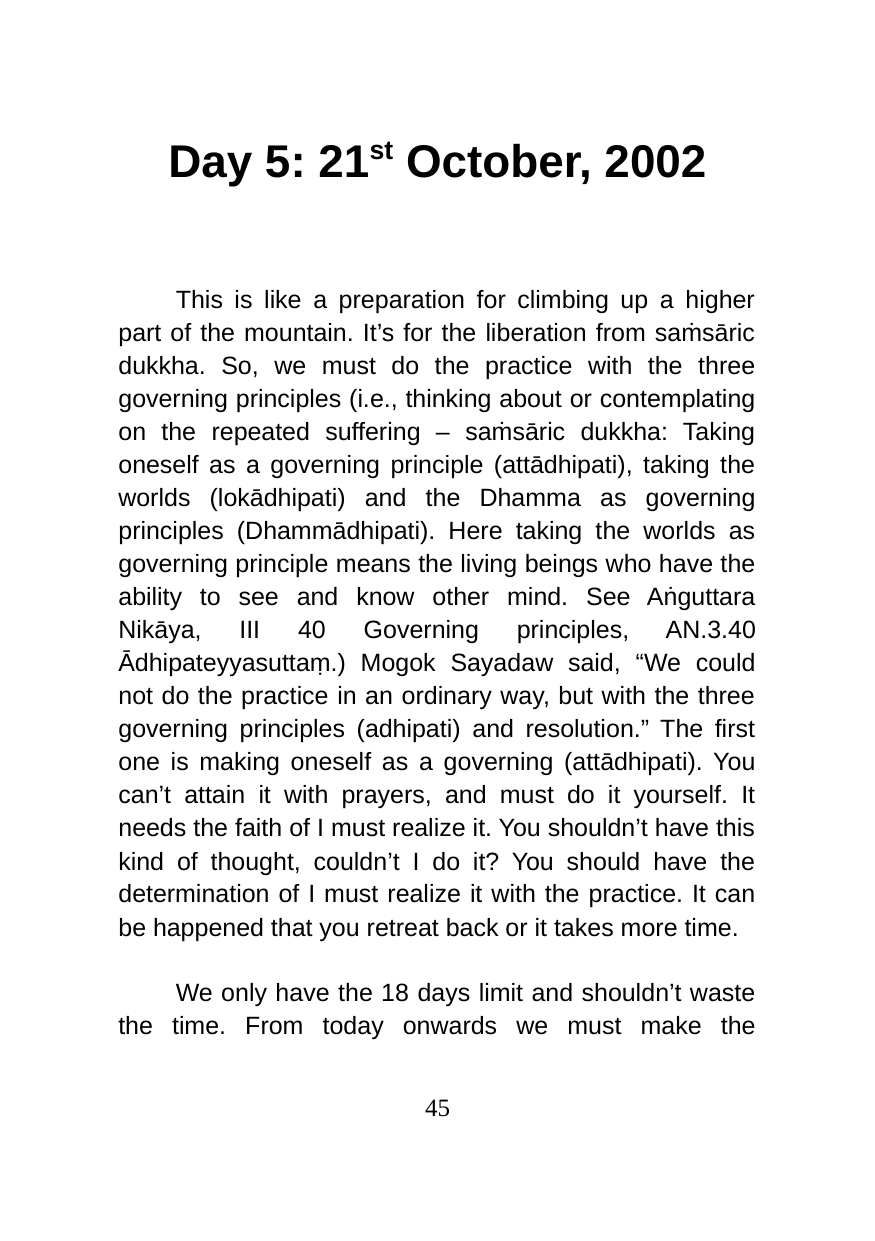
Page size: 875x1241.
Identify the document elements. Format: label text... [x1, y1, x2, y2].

text We only have the 18 days limit and shouldn’t waste the time. From today onwards we must make the [118, 978, 756, 1040]
text This is like a preparation for climbing up a higher part of the mountain. It’s for the liberation from saṁsāric dukkha. So, we must do the practice with the three governing principles (i.e., thinking about or contemplating on the repeated suffering – saṁsāric dukkha: Taking oneself as a governing principle (attādhipati), taking the worlds (lokādhipati) and the Dhamma as governing principles (Dhammādhipati). Here taking the worlds as governing principle means the living beings who have the ability to see and know other mind. See Aṅguttara Nikāya, III 40 Governing principles, AN.3.40 Ādhipateyyasuttaṃ.) Mogok Sayadaw said, “We could not do the practice in an ordinary way, but with the three governing principles (adhipati) and resolution.” The first one is making oneself as a governing (attādhipati). You can’t attain it with prayers, and must do it yourself. It needs the faith of I must realize it. You shouldn’t have this kind of thought, couldn’t I do it? You should have the determination of I must realize it with the practice. It can be happened that you retreat back or it takes more time. [118, 285, 756, 941]
subtitle Day 5: 21st October, 2002 [118, 134, 756, 187]
